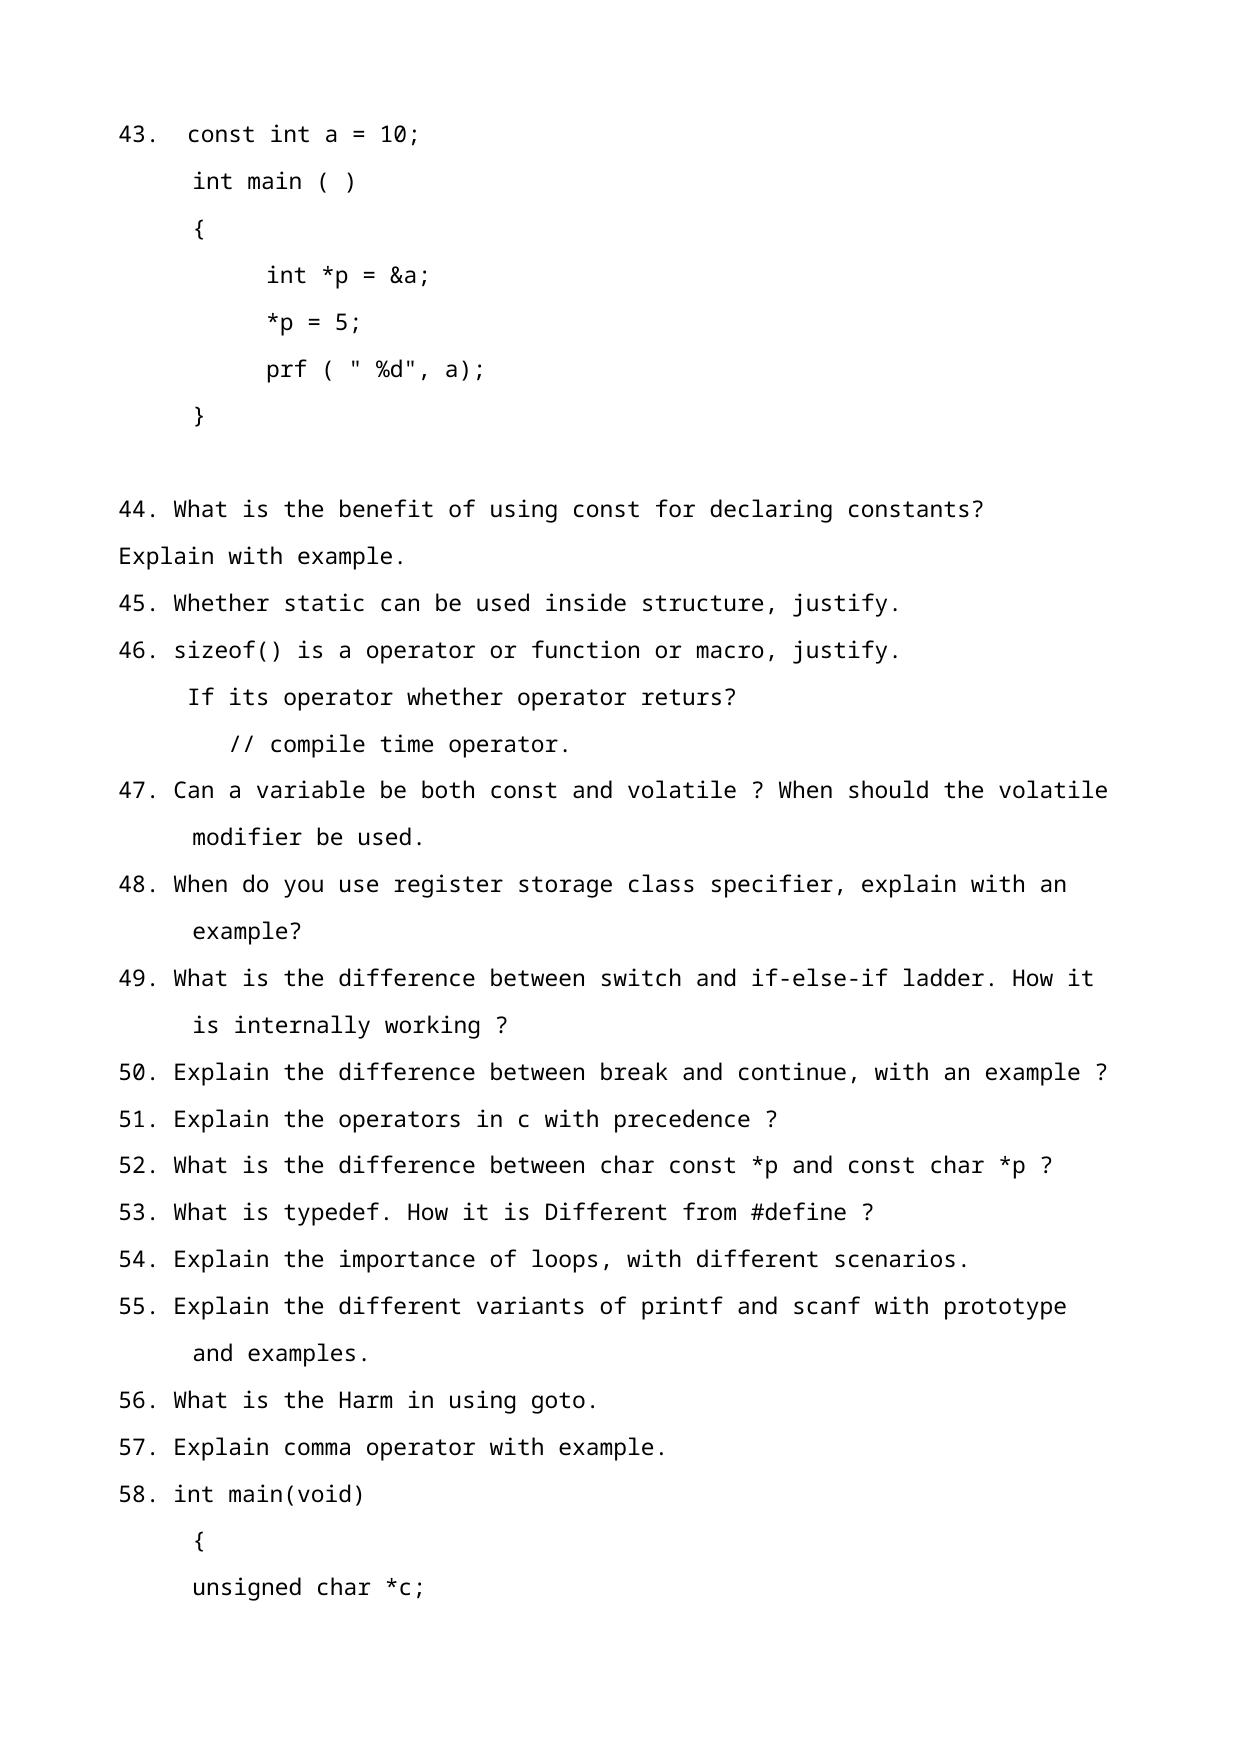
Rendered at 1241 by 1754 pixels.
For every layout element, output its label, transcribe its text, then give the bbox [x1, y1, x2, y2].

text 52. What is the difference between char const *p and const char *p ? [118, 1149, 1122, 1181]
text int main ( ) [118, 165, 1122, 196]
text unsigned char *c; [118, 1571, 1122, 1602]
text 50. Explain the difference between break and continue, with an example ? [118, 1056, 1122, 1087]
text 53. What is typedef. How it is Different from #define ? [118, 1196, 1122, 1227]
text *p = 5; [118, 306, 1122, 337]
text prf ( " %d", a); [118, 352, 1122, 384]
text Explain with example. [118, 540, 1122, 571]
text 43. const int a = 10; [118, 118, 1122, 149]
text 54. Explain the importance of loops, with different scenarios. [118, 1243, 1122, 1274]
text 55. Explain the different variants of printf and scanf with prototype and examples. [118, 1290, 1122, 1368]
text 47. Can a variable be both const and volatile ? When should the volatile modifier be used. [118, 774, 1122, 852]
text 49. What is the difference between switch and if-else-if ladder. How it is internally working ? [118, 962, 1122, 1040]
text int *p = &a; [118, 259, 1122, 290]
text } [118, 399, 1122, 431]
text 46. sizeof() is a operator or function or macro, justify. [118, 634, 1122, 665]
text { [118, 1524, 1122, 1556]
text // compile time operator. [118, 727, 1122, 759]
text 57. Explain comma operator with example. [118, 1431, 1122, 1462]
text 44. What is the benefit of using const for declaring constants? [118, 493, 1122, 524]
text 45. Whether static can be used inside structure, justify. [118, 587, 1122, 618]
text 51. Explain the operators in c with precedence ? [118, 1102, 1122, 1134]
text 48. When do you use register storage class specifier, explain with an example? [118, 868, 1122, 946]
text 56. What is the Harm in using goto. [118, 1384, 1122, 1415]
text { [118, 212, 1122, 243]
text If its operator whether operator returs? [118, 681, 1122, 712]
text 58. int main(void) [118, 1477, 1122, 1509]
